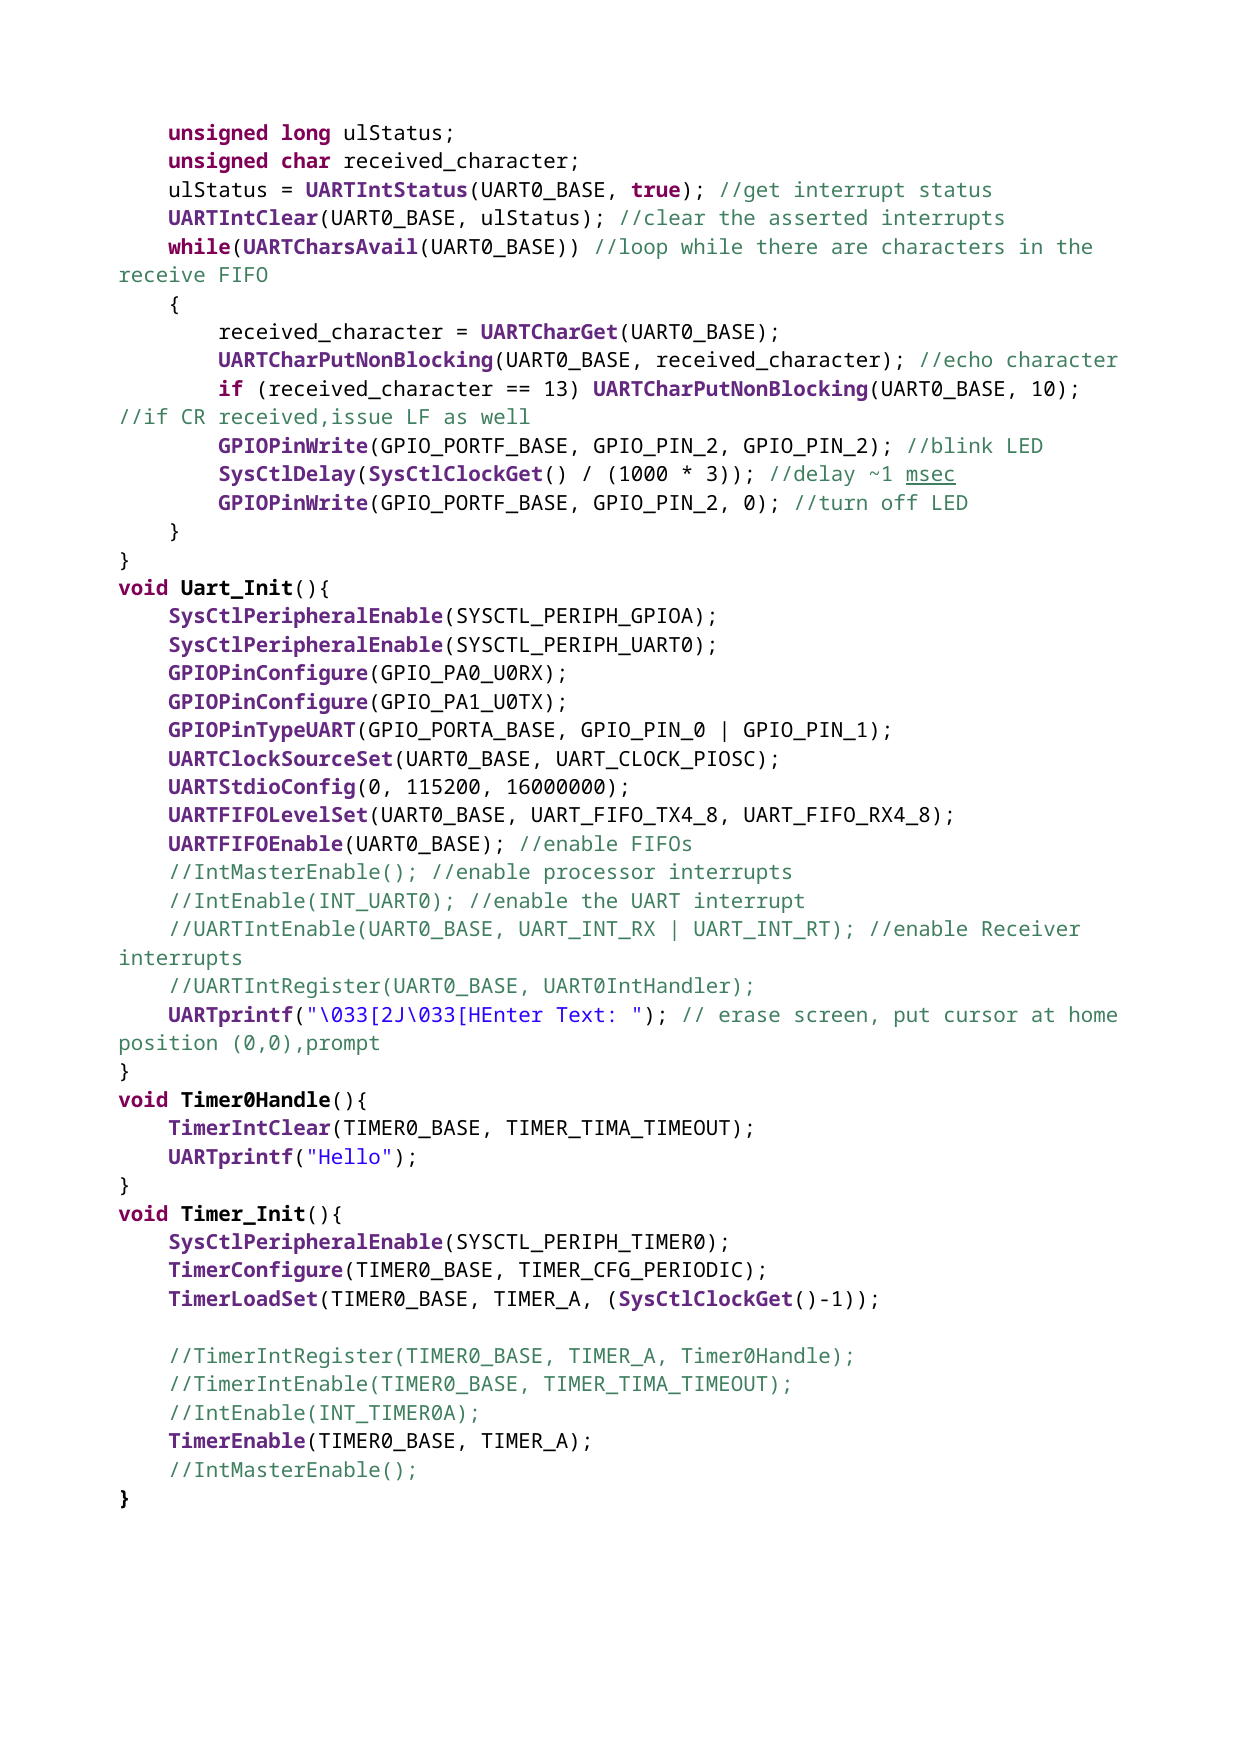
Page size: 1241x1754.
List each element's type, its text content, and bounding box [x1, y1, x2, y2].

text UARTClockSourceSet(UART0_BASE, UART_CLOCK_PIOSC); [118, 744, 1122, 772]
text TimerLoadSet(TIMER0_BASE, TIMER_A, (SysCtlClockGet()-1)); [118, 1284, 1122, 1312]
text GPIOPinWrite(GPIO_PORTF_BASE, GPIO_PIN_2, GPIO_PIN_2); //blink LED [118, 431, 1122, 459]
text //IntEnable(INT_UART0); //enable the UART interrupt [118, 886, 1122, 914]
text //IntMasterEnable(); //enable processor interrupts [118, 857, 1122, 886]
text GPIOPinTypeUART(GPIO_PORTA_BASE, GPIO_PIN_0 | GPIO_PIN_1); [118, 715, 1122, 744]
text UARTStdioConfig(0, 115200, 16000000); [118, 772, 1122, 801]
text //TimerIntEnable(TIMER0_BASE, TIMER_TIMA_TIMEOUT); [118, 1369, 1122, 1398]
text while(UARTCharsAvail(UART0_BASE)) //loop while there are characters in the receive FIFO [118, 232, 1122, 289]
text UARTFIFOLevelSet(UART0_BASE, UART_FIFO_TX4_8, UART_FIFO_RX4_8); [118, 801, 1122, 829]
text GPIOPinWrite(GPIO_PORTF_BASE, GPIO_PIN_2, 0); //turn off LED [118, 488, 1122, 516]
text { [118, 289, 1122, 317]
text TimerIntClear(TIMER0_BASE, TIMER_TIMA_TIMEOUT); [118, 1113, 1122, 1142]
text UARTCharPutNonBlocking(UART0_BASE, received_character); //echo character [118, 346, 1122, 374]
text //TimerIntRegister(TIMER0_BASE, TIMER_A, Timer0Handle); [118, 1341, 1122, 1369]
text SysCtlDelay(SysCtlClockGet() / (1000 * 3)); //delay ~1 msec [118, 459, 1122, 488]
text SysCtlPeripheralEnable(SYSCTL_PERIPH_GPIOA); [118, 602, 1122, 630]
text UARTFIFOEnable(UART0_BASE); //enable FIFOs [118, 829, 1122, 857]
text UARTIntClear(UART0_BASE, ulStatus); //clear the asserted interrupts [118, 203, 1122, 232]
text UARTprintf("\033[2J\033[HEnter Text: "); // erase screen, put cursor at home position (0,0),prompt [118, 1000, 1122, 1057]
text received_character = UARTCharGet(UART0_BASE); [118, 317, 1122, 346]
text TimerConfigure(TIMER0_BASE, TIMER_CFG_PERIODIC); [118, 1256, 1122, 1284]
text } [118, 516, 1122, 545]
text UARTprintf("Hello"); [118, 1142, 1122, 1170]
text void Timer0Handle(){ [118, 1085, 1122, 1113]
text } [118, 1057, 1122, 1085]
text TimerEnable(TIMER0_BASE, TIMER_A); [118, 1426, 1122, 1455]
text //IntEnable(INT_TIMER0A); [118, 1398, 1122, 1426]
text void Timer_Init(){ [118, 1199, 1122, 1227]
text //IntMasterEnable(); [118, 1455, 1122, 1483]
text unsigned long ulStatus; [118, 118, 1122, 147]
text //UARTIntEnable(UART0_BASE, UART_INT_RX | UART_INT_RT); //enable Receiver interrupts [118, 914, 1122, 971]
text } [118, 545, 1122, 573]
text void Uart_Init(){ [118, 573, 1122, 602]
text } [118, 1483, 1122, 1512]
text unsigned char received_character; [118, 147, 1122, 175]
text GPIOPinConfigure(GPIO_PA0_U0RX); [118, 658, 1122, 687]
text SysCtlPeripheralEnable(SYSCTL_PERIPH_UART0); [118, 630, 1122, 658]
text GPIOPinConfigure(GPIO_PA1_U0TX); [118, 687, 1122, 715]
text } [118, 1170, 1122, 1199]
text if (received_character == 13) UARTCharPutNonBlocking(UART0_BASE, 10); //if CR received,issue LF as well [118, 374, 1122, 431]
text ulStatus = UARTIntStatus(UART0_BASE, true); //get interrupt status [118, 175, 1122, 203]
text SysCtlPeripheralEnable(SYSCTL_PERIPH_TIMER0); [118, 1227, 1122, 1256]
text //UARTIntRegister(UART0_BASE, UART0IntHandler); [118, 971, 1122, 1000]
